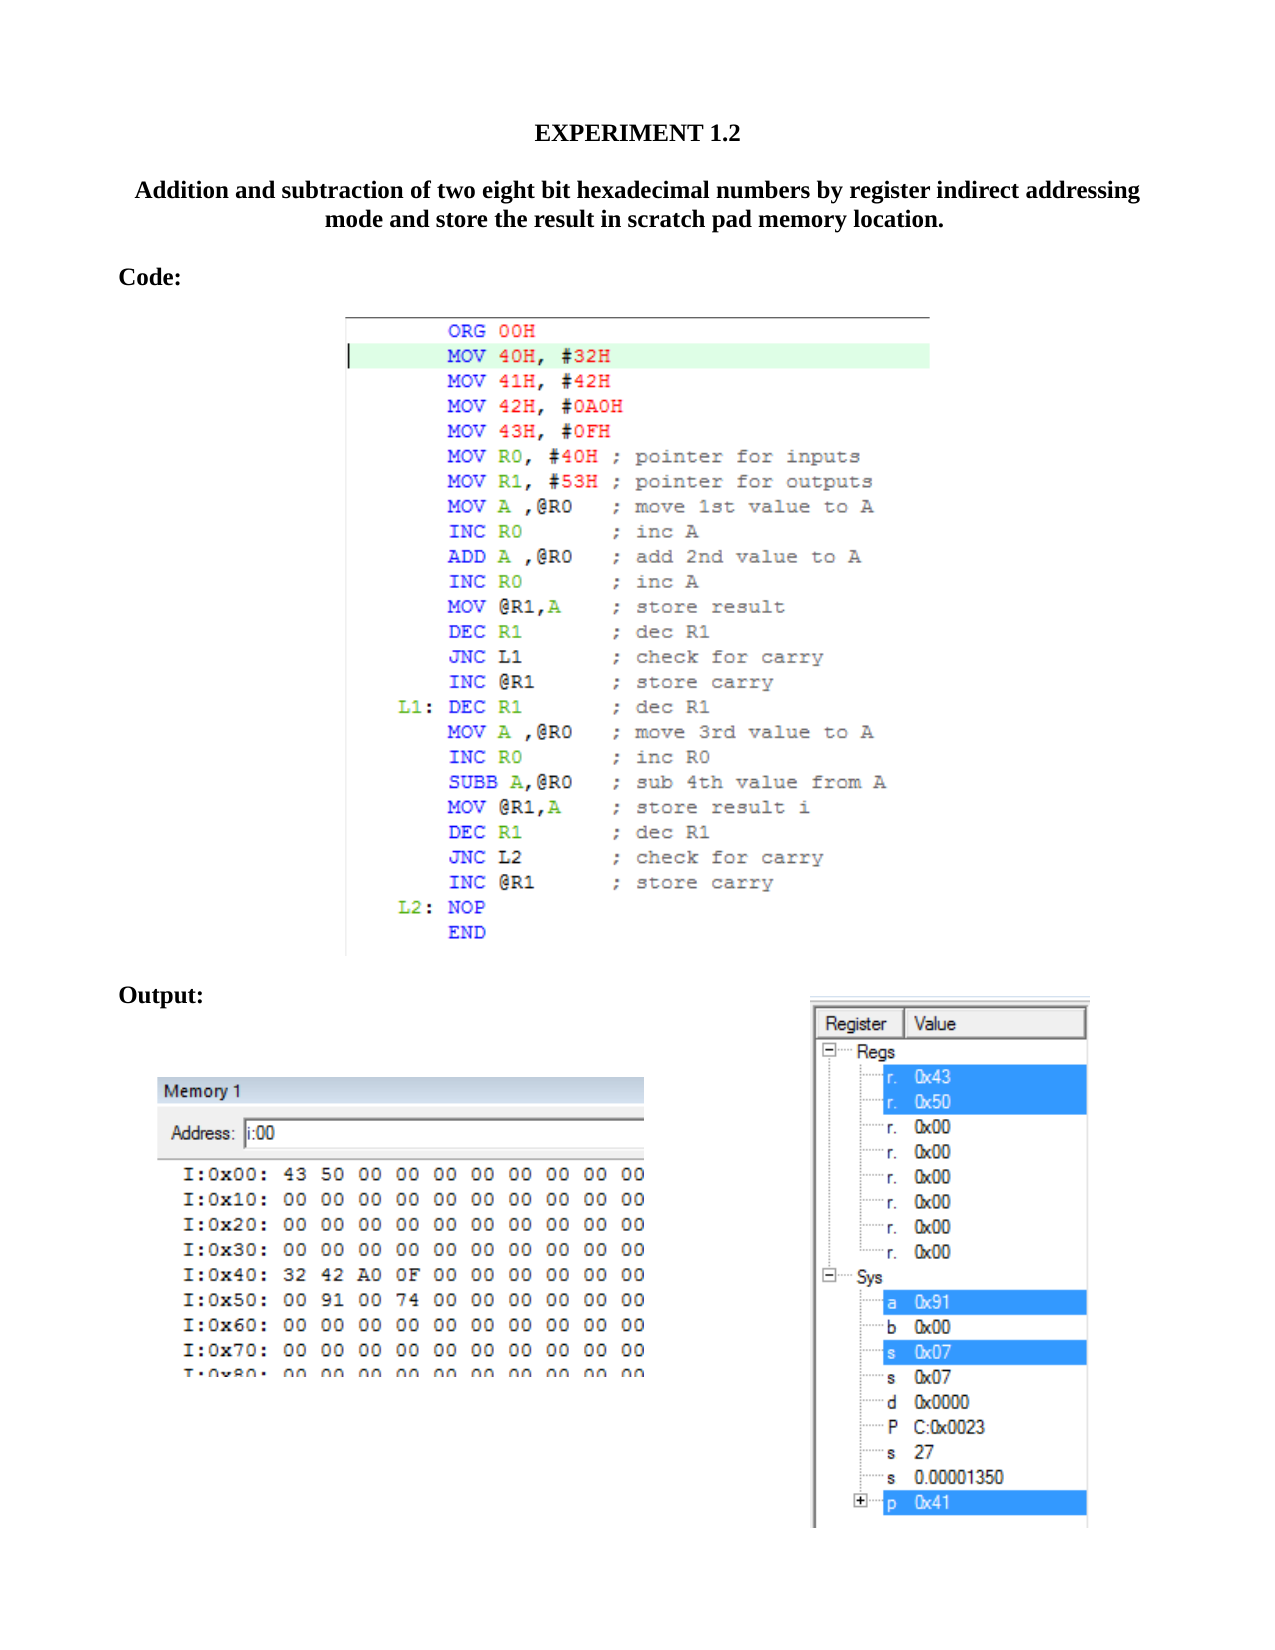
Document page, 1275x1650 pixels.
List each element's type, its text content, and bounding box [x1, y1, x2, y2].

picture [810, 996, 1090, 1528]
picture [156, 1077, 644, 1377]
text Addition and subtraction of two eight bit hexadecimal numbers by register indirect addressing mode and store the result in scratch pad memory location. [118, 176, 1157, 233]
text EXPERIMENT 1.2 [118, 118, 1157, 147]
picture [345, 317, 930, 956]
text Code: [118, 262, 1157, 291]
text Output: [118, 981, 1157, 1009]
